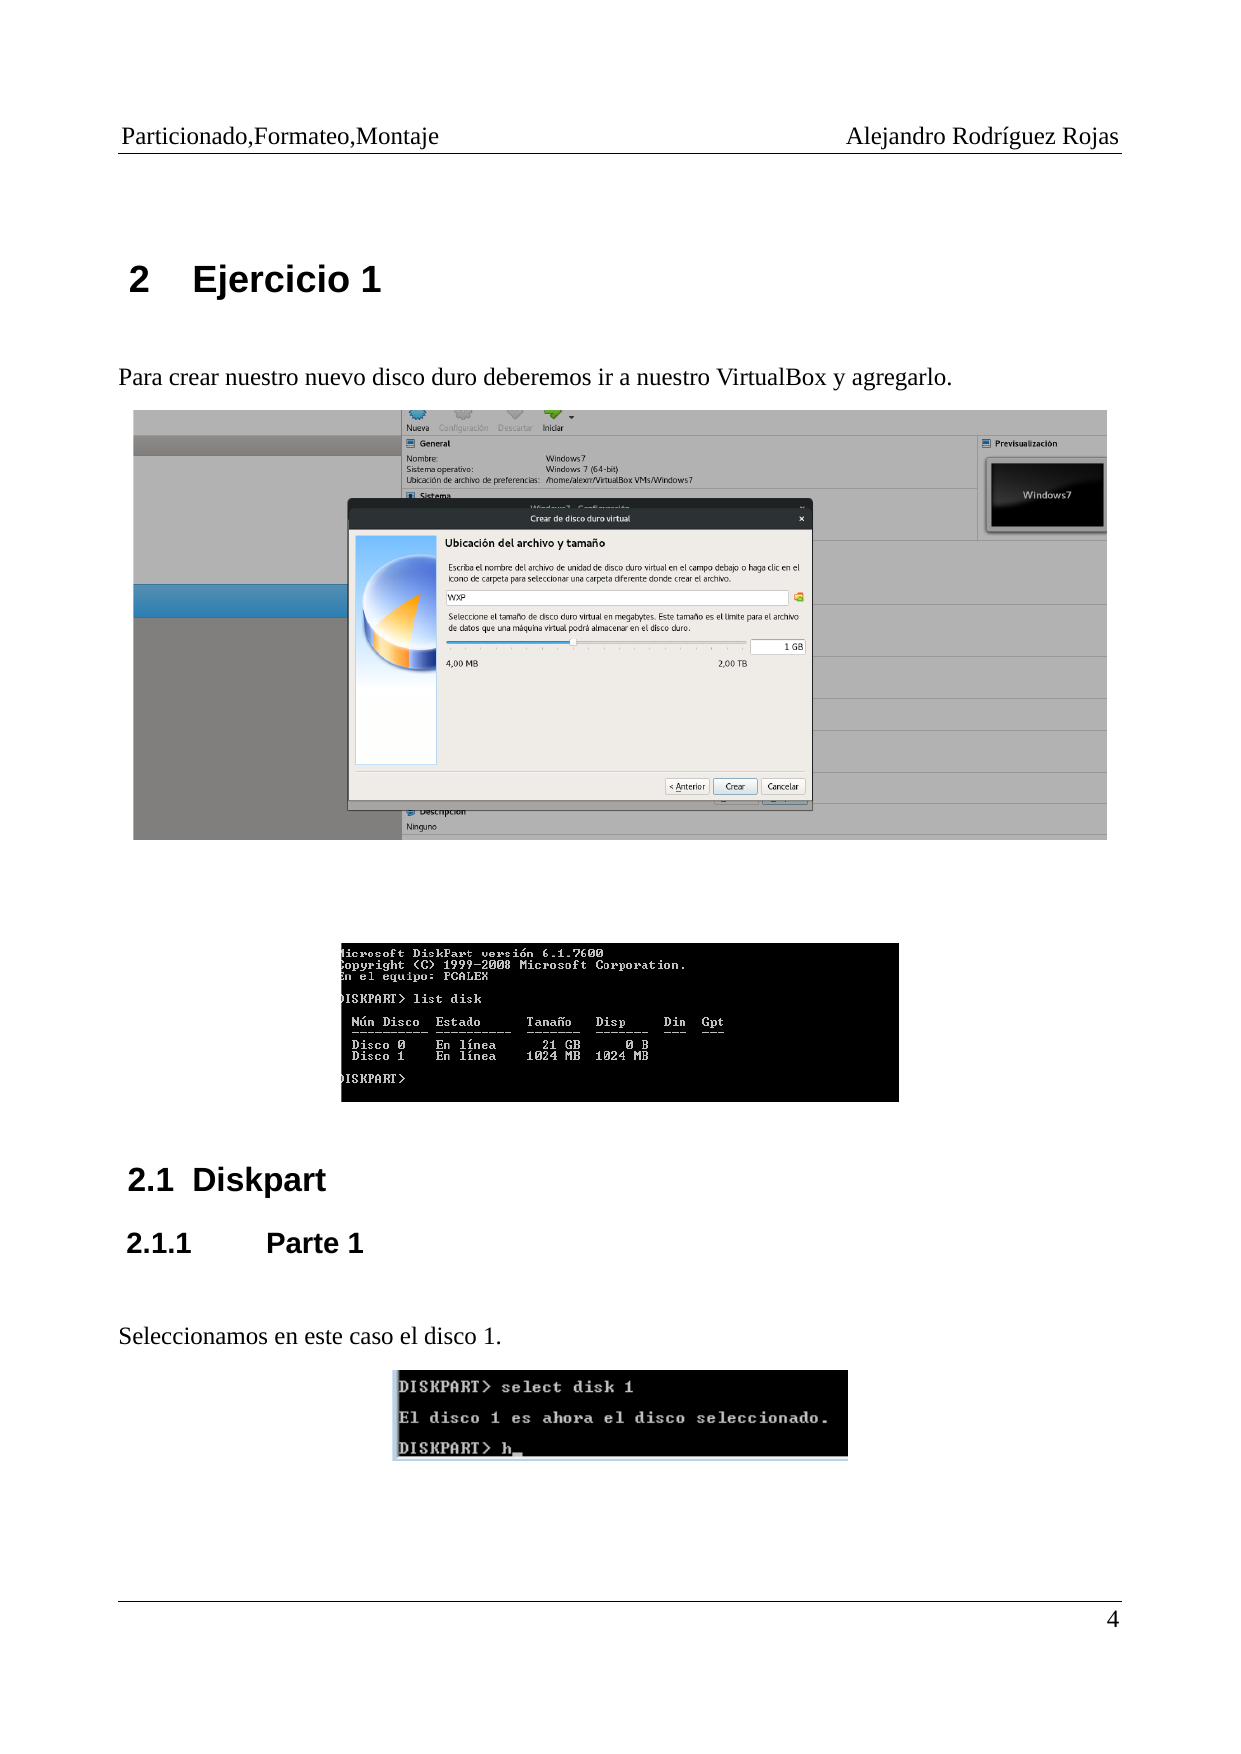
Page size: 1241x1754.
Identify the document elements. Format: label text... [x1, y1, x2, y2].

text Seleccionamos en este caso el disco 1. [118, 1321, 1122, 1350]
picture [576, 1370, 799, 1461]
subtitle Parte 1 [118, 1226, 1122, 1260]
subtitle Diskpart [118, 1160, 1122, 1199]
picture [637, 943, 899, 1055]
text Para crear nuestro nuevo disco duro deberemos ir a nuestro VirtualBox y agregarlo. [118, 362, 1122, 391]
picture [133, 410, 1107, 840]
subtitle Ejercicio 1 [118, 257, 1122, 300]
